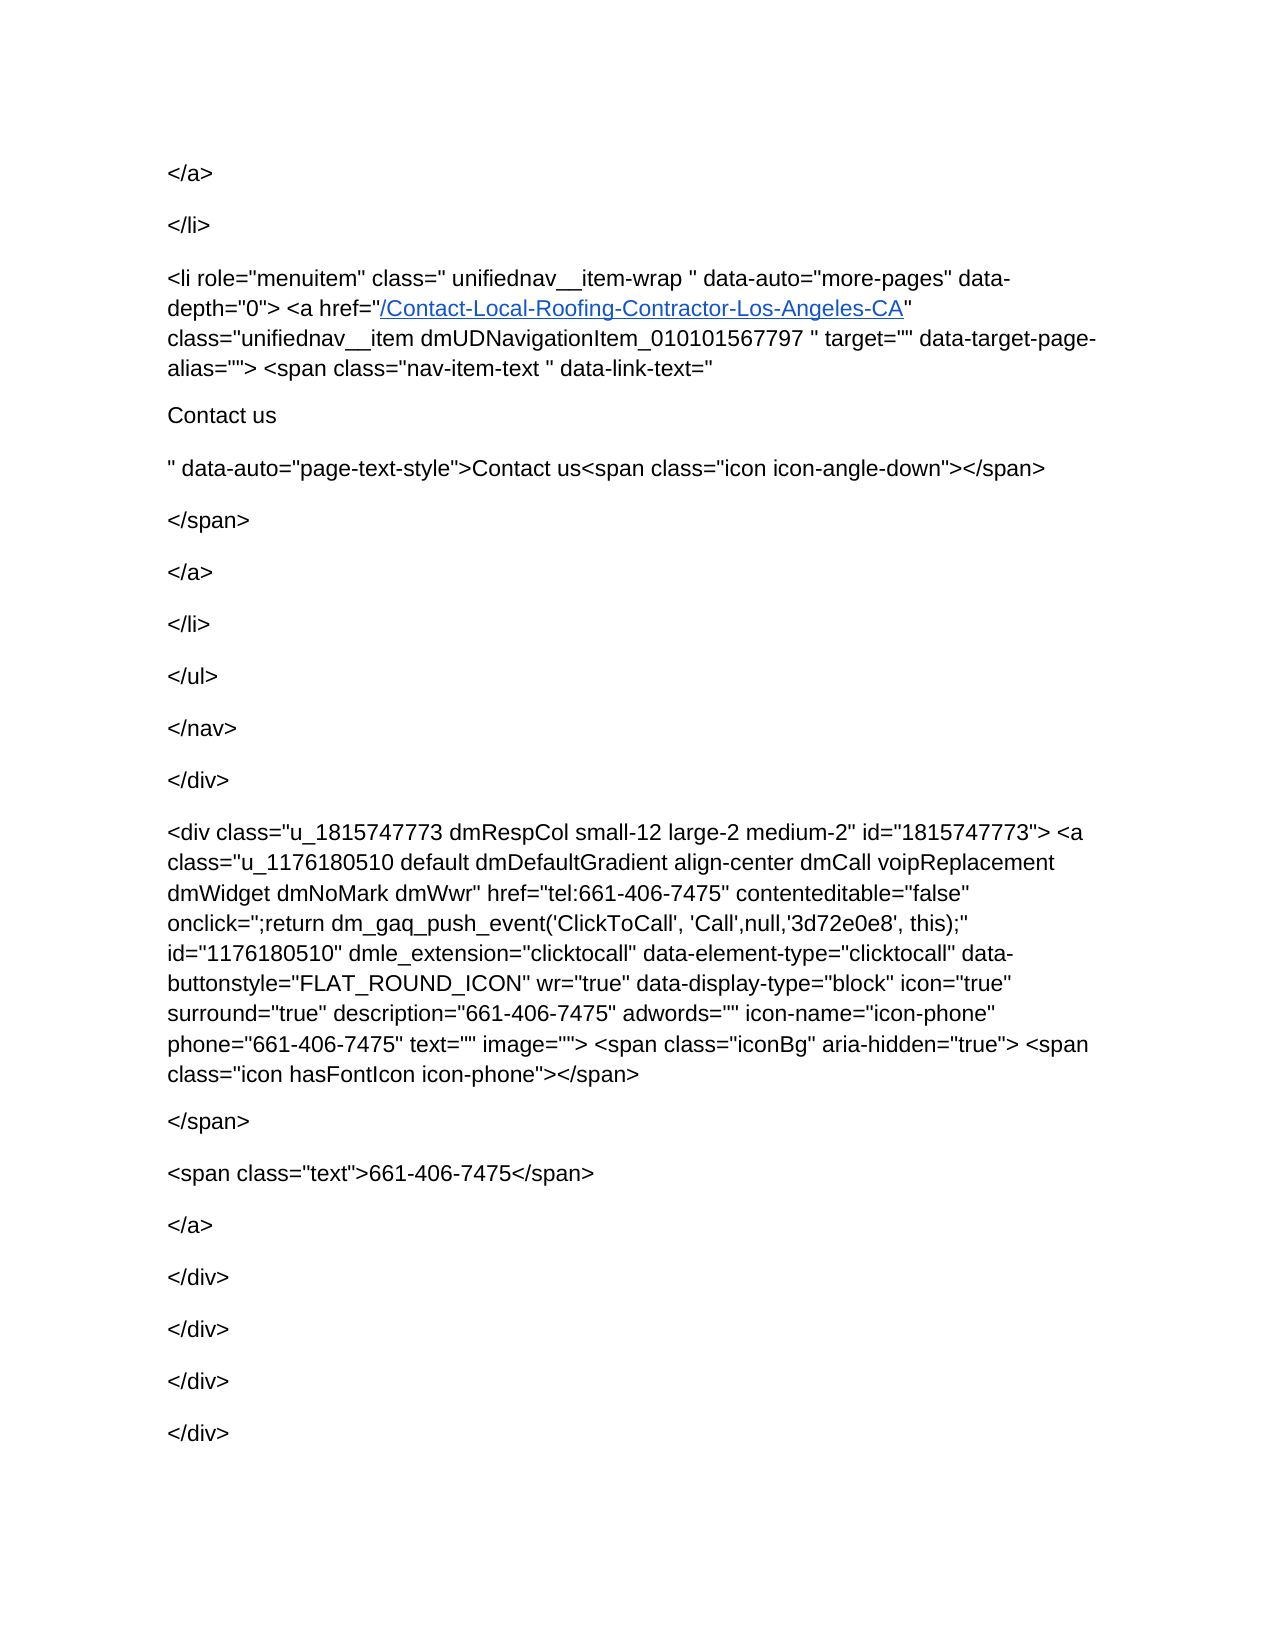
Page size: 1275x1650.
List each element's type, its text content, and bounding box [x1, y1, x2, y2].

table_cell [150, 1358, 157, 1410]
table_cell [150, 600, 157, 652]
table_cell " data-auto="page-text-style">Contact us<span class="icon icon-angle-down"></span> [157, 444, 1125, 496]
table_cell </div> [157, 1410, 1125, 1462]
table_cell [150, 1254, 157, 1306]
table_cell [150, 653, 157, 704]
table_cell </li> [157, 600, 1125, 652]
table_cell </li> [157, 202, 1125, 254]
table_cell [150, 705, 157, 757]
table_cell </a> [157, 150, 1125, 202]
table_cell [150, 444, 157, 496]
table_cell [150, 1306, 157, 1358]
table_cell Contact us [157, 392, 1125, 444]
table_cell [150, 757, 157, 809]
table_cell [150, 1202, 157, 1254]
table_cell </div> [157, 1358, 1125, 1410]
table_cell </a> [157, 548, 1125, 600]
table_cell </div> [157, 1254, 1125, 1306]
table_cell </a> [157, 1202, 1125, 1254]
table_cell [150, 548, 157, 600]
table_cell [150, 254, 157, 392]
table_cell [150, 1150, 157, 1202]
table_cell [150, 496, 157, 548]
table_cell [150, 202, 157, 254]
table_cell </span> [157, 1098, 1125, 1149]
table_cell </ul> [157, 653, 1125, 704]
table_cell [150, 1410, 157, 1462]
table_cell [150, 1098, 157, 1149]
table_cell <div class="u_1815747773 dmRespCol small-12 large-2 medium-2" id="1815747773"> <a class="u_1176180510 default dmDefaultGradient align-center dmCall voipReplacement dmWidget dmNoMark dmWwr" href="tel:661-406-7475" contenteditable="false" onclick=";return dm_gaq_push_event('ClickToCall', 'Call',null,'3d72e0e8', this);" id="1176180510" dmle_extension="clicktocall" data-element-type="clicktocall" data-buttonstyle="FLAT_ROUND_ICON" wr="true" data-display-type="block" icon="true" surround="true" description="661-406-7475" adwords="" icon-name="icon-phone" phone="661-406-7475" text="" image=""> <span class="iconBg" aria-hidden="true"> <span class="icon hasFontIcon icon-phone"></span> [157, 809, 1125, 1097]
table_cell [150, 150, 157, 202]
table_cell </div> [157, 1306, 1125, 1358]
table_cell <span class="text">661-406-7475</span> [157, 1150, 1125, 1202]
table_cell </span> [157, 496, 1125, 548]
table_cell [150, 392, 157, 444]
table_cell </nav> [157, 705, 1125, 757]
table_cell [150, 809, 157, 1097]
table_cell </div> [157, 757, 1125, 809]
table_cell <li role="menuitem" class=" unifiednav__item-wrap " data-auto="more-pages" data-depth="0"> <a href="/Contact-Local-Roofing-Contractor-Los-Angeles-CA" class="unifiednav__item dmUDNavigationItem_010101567797 " target="" data-target-page-alias=""> <span class="nav-item-text " data-link-text=" [157, 254, 1125, 392]
